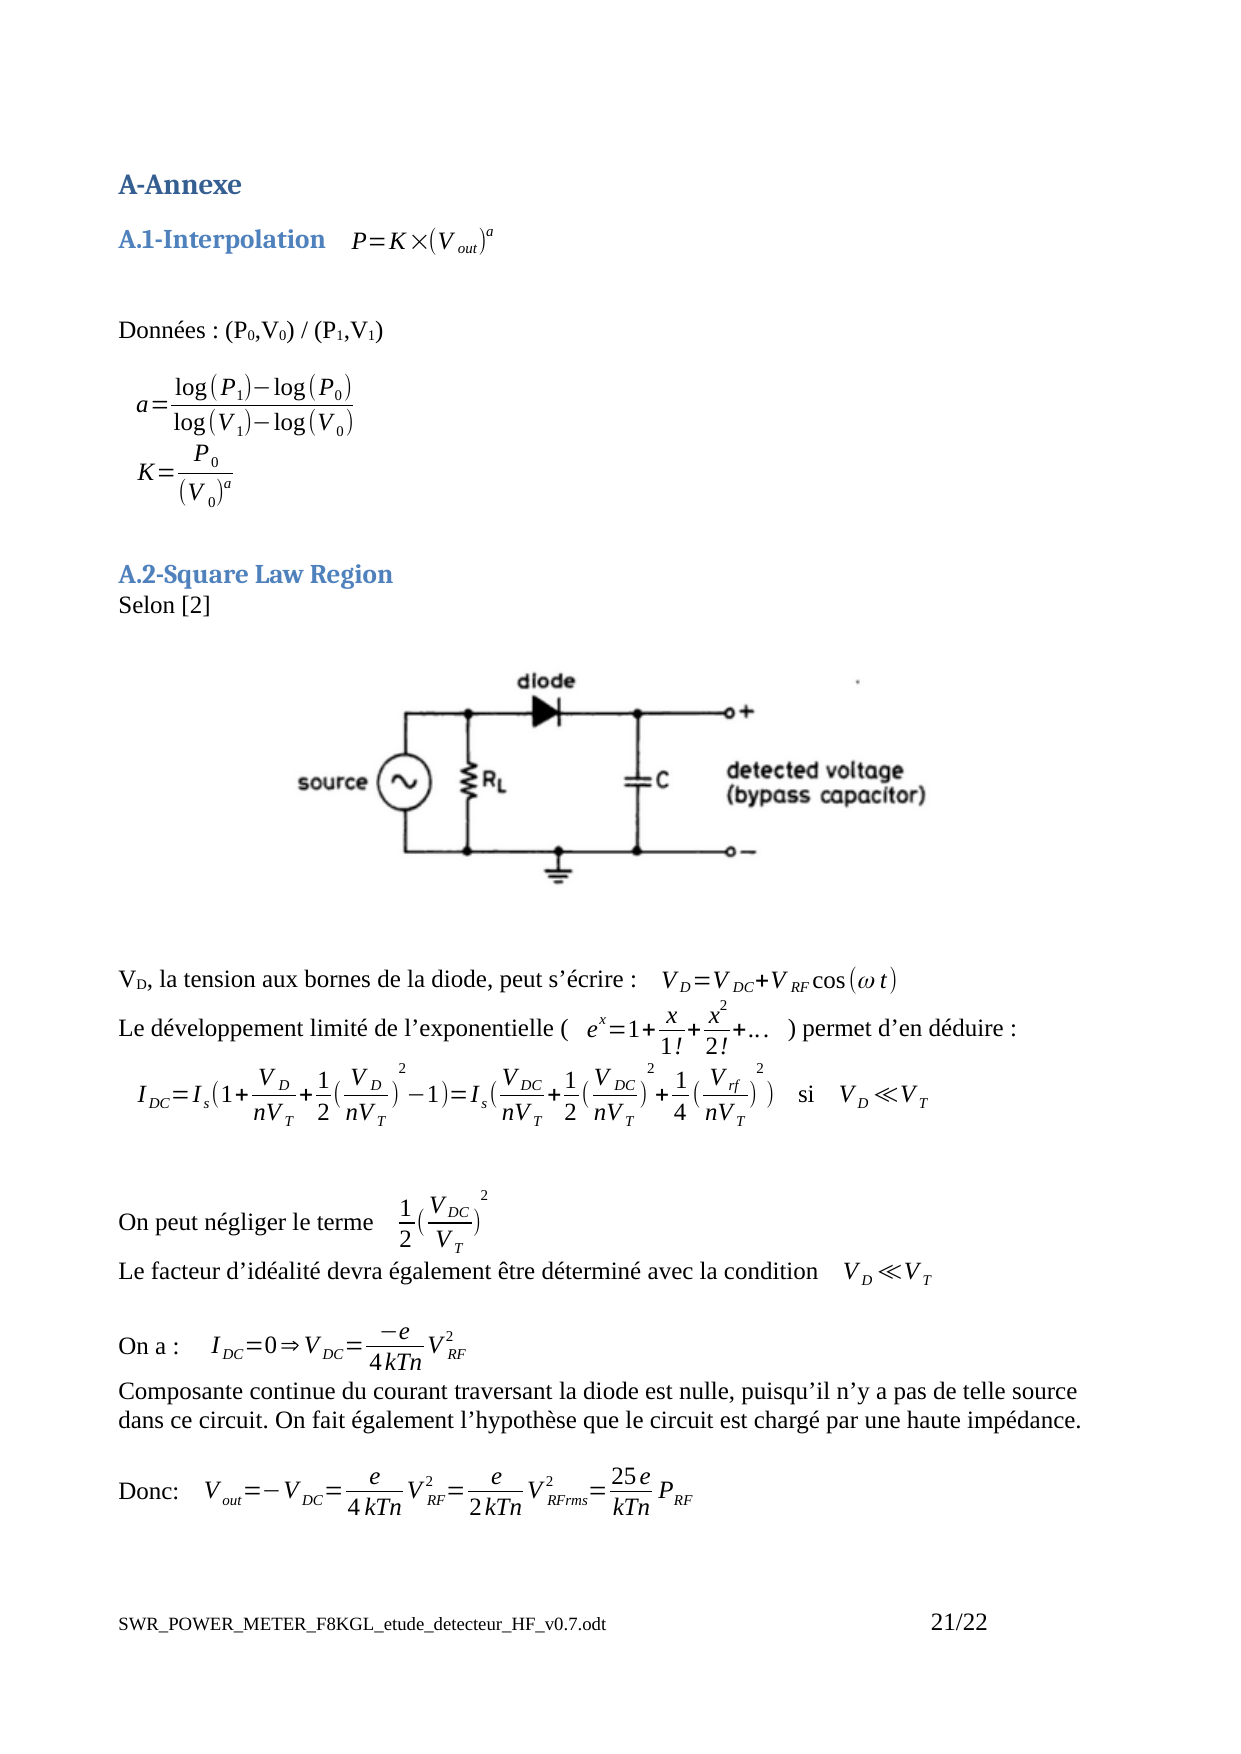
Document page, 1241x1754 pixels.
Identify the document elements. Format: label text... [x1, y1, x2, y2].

text Composante continue du courant traversant la diode est nulle, puisqu’il n’y a pas de telle source dans ce circuit. On fait également l’hypothèse que le circuit est chargé par une haute impédance. [118, 1376, 1122, 1434]
subtitle A.2-Square Law Region [118, 559, 1122, 590]
text Selon [2] [118, 590, 1122, 619]
text Données : (P0,V0) / (P1,V1) [118, 315, 1122, 344]
text Le facteur d’idéalité devra également être déterminé avec la condition [118, 1256, 1122, 1289]
text On peut négliger le terme [118, 1186, 1122, 1256]
text VD, la tension aux bornes de la diode, peut s’écrire : [118, 964, 1122, 997]
subtitle A.1-Interpolation [118, 222, 1122, 257]
text si [118, 1059, 1122, 1129]
text Le développement limité de l’exponentielle () permet d’en déduire : [118, 997, 1122, 1059]
text Donc: [118, 1463, 1122, 1522]
text On a : [118, 1317, 1122, 1376]
picture [256, 647, 985, 901]
subtitle A-Annexe [118, 168, 1122, 202]
